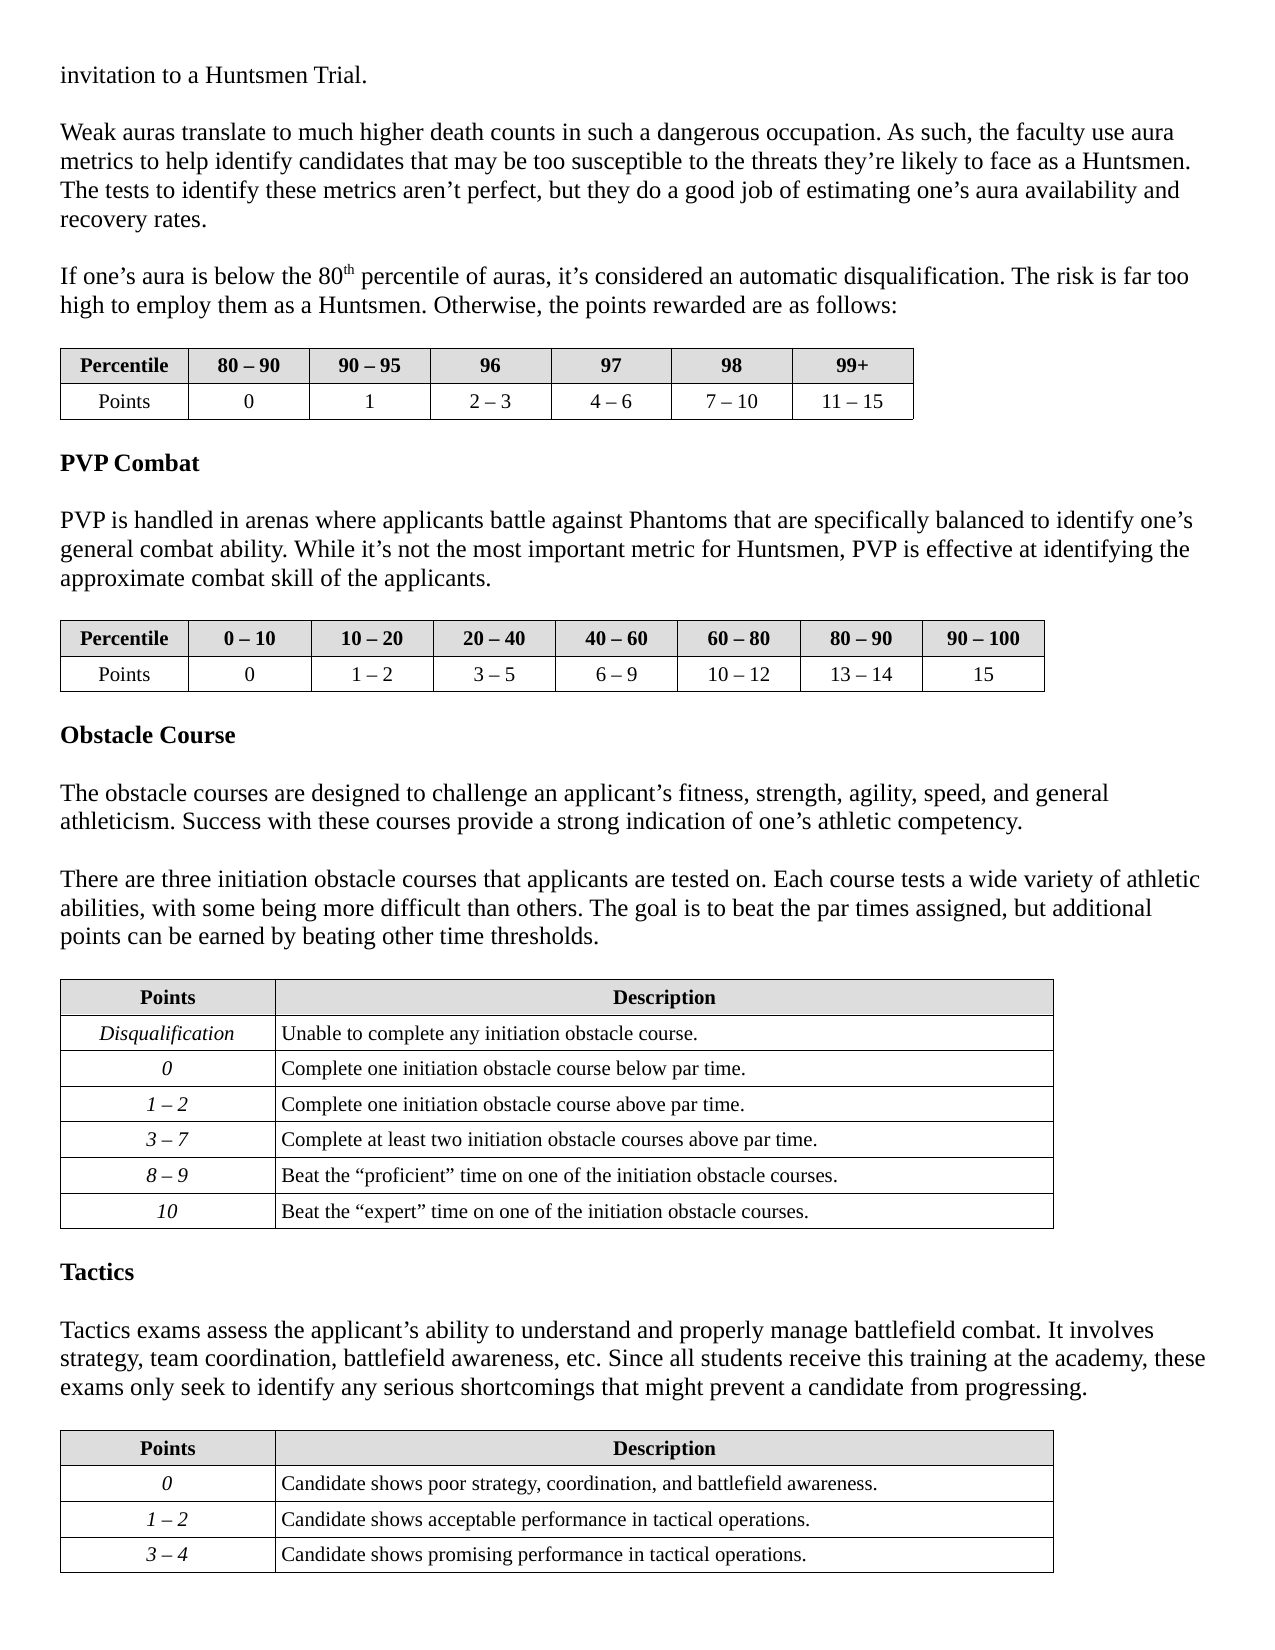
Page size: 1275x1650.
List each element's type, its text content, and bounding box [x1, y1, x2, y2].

table_header Description [276, 1431, 1053, 1465]
table_header 90 – 100 [923, 621, 1044, 656]
table_cell Disqualification [61, 1016, 275, 1050]
table_header 10 – 20 [312, 621, 433, 656]
table_cell Unable to complete any initiation obstacle course. [276, 1016, 1053, 1050]
table_cell 15 [923, 657, 1044, 691]
table_cell 3 – 4 [61, 1538, 275, 1572]
text Tactics exams assess the applicant’s ability to understand and properly manage battlefield combat. It involves strategy, team coordination, battlefield awareness, etc. Since all students receive this training at the academy, these exams only seek to identify any serious shortcomings that might prevent a candidate from progressing. [60, 1315, 1215, 1401]
table_header Percentile [61, 621, 188, 656]
table_header 98 [672, 349, 792, 383]
table_header 80 – 90 [801, 621, 922, 656]
table_cell 0 [189, 384, 309, 419]
table_cell Candidate shows acceptable performance in tactical operations. [276, 1502, 1053, 1537]
table_cell 3 – 7 [61, 1122, 275, 1157]
table_cell Points [61, 657, 188, 691]
table_header 96 [431, 349, 551, 383]
table_cell 10 – 12 [678, 657, 800, 691]
table_cell Complete one initiation obstacle course below par time. [276, 1051, 1053, 1086]
text There are three initiation obstacle courses that applicants are tested on. Each course tests a wide variety of athletic abilities, with some being more difficult than others. The goal is to beat the par times assigned, but additional points can be earned by beating other time thresholds. [60, 864, 1215, 950]
table_cell 1 [310, 384, 430, 419]
subtitle Tactics [60, 1257, 1215, 1286]
table_cell 7 – 10 [672, 384, 792, 419]
table_header 99+ [793, 349, 913, 383]
table_cell 2 – 3 [431, 384, 551, 419]
table_header Percentile [61, 349, 188, 383]
text Weak auras translate to much higher death counts in such a dangerous occupation. As such, the faculty use aura metrics to help identify candidates that may be too susceptible to the threats they’re likely to face as a Huntsmen. The tests to identify these metrics aren’t perfect, but they do a good job of estimating one’s aura availability and recovery rates. [60, 117, 1215, 232]
text invitation to a Huntsmen Trial. [60, 60, 1215, 89]
table_cell 0 [61, 1466, 275, 1501]
table_cell 4 – 6 [552, 384, 671, 419]
subtitle Obstacle Course [60, 720, 1215, 749]
table_cell 0 [189, 657, 311, 691]
table_header 90 – 95 [310, 349, 430, 383]
table_cell 11 – 15 [793, 384, 913, 419]
table_cell Points [61, 384, 188, 419]
table_header Points [61, 980, 275, 1014]
table_cell 1 – 2 [61, 1087, 275, 1121]
table_header 80 – 90 [189, 349, 309, 383]
text PVP is handled in arenas where applicants battle against Phantoms that are specifically balanced to identify one’s general combat ability. While it’s not the most important metric for Huntsmen, PVP is effective at identifying the approximate combat skill of the applicants. [60, 505, 1215, 591]
table_cell 1 – 2 [61, 1502, 275, 1537]
text The obstacle courses are designed to challenge an applicant’s fitness, strength, agility, speed, and general athleticism. Success with these courses provide a strong indication of one’s athletic competency. [60, 778, 1215, 835]
table_cell 10 [61, 1194, 275, 1228]
table_cell Complete one initiation obstacle course above par time. [276, 1087, 1053, 1121]
table_cell Complete at least two initiation obstacle courses above par time. [276, 1122, 1053, 1157]
text If one’s aura is below the 80th percentile of auras, it’s considered an automatic disqualification. The risk is far too high to employ them as a Huntsmen. Otherwise, the points rewarded are as follows: [60, 261, 1215, 319]
table_header 20 – 40 [434, 621, 555, 656]
table_header 40 – 60 [556, 621, 677, 656]
table_cell 6 – 9 [556, 657, 677, 691]
table_cell Beat the “expert” time on one of the initiation obstacle courses. [276, 1194, 1053, 1228]
subtitle PVP Combat [60, 448, 1215, 476]
table_header 0 – 10 [189, 621, 311, 656]
table_cell 8 – 9 [61, 1158, 275, 1193]
table_cell 13 – 14 [801, 657, 922, 691]
table_cell 0 [61, 1051, 275, 1086]
table_header 60 – 80 [678, 621, 800, 656]
table_header Points [61, 1431, 275, 1465]
table_header 97 [552, 349, 671, 383]
table_cell Candidate shows poor strategy, coordination, and battlefield awareness. [276, 1466, 1053, 1501]
table_cell 1 – 2 [312, 657, 433, 691]
table_cell Candidate shows promising performance in tactical operations. [276, 1538, 1053, 1572]
table_cell Beat the “proficient” time on one of the initiation obstacle courses. [276, 1158, 1053, 1193]
table_header Description [276, 980, 1053, 1014]
table_cell 3 – 5 [434, 657, 555, 691]
